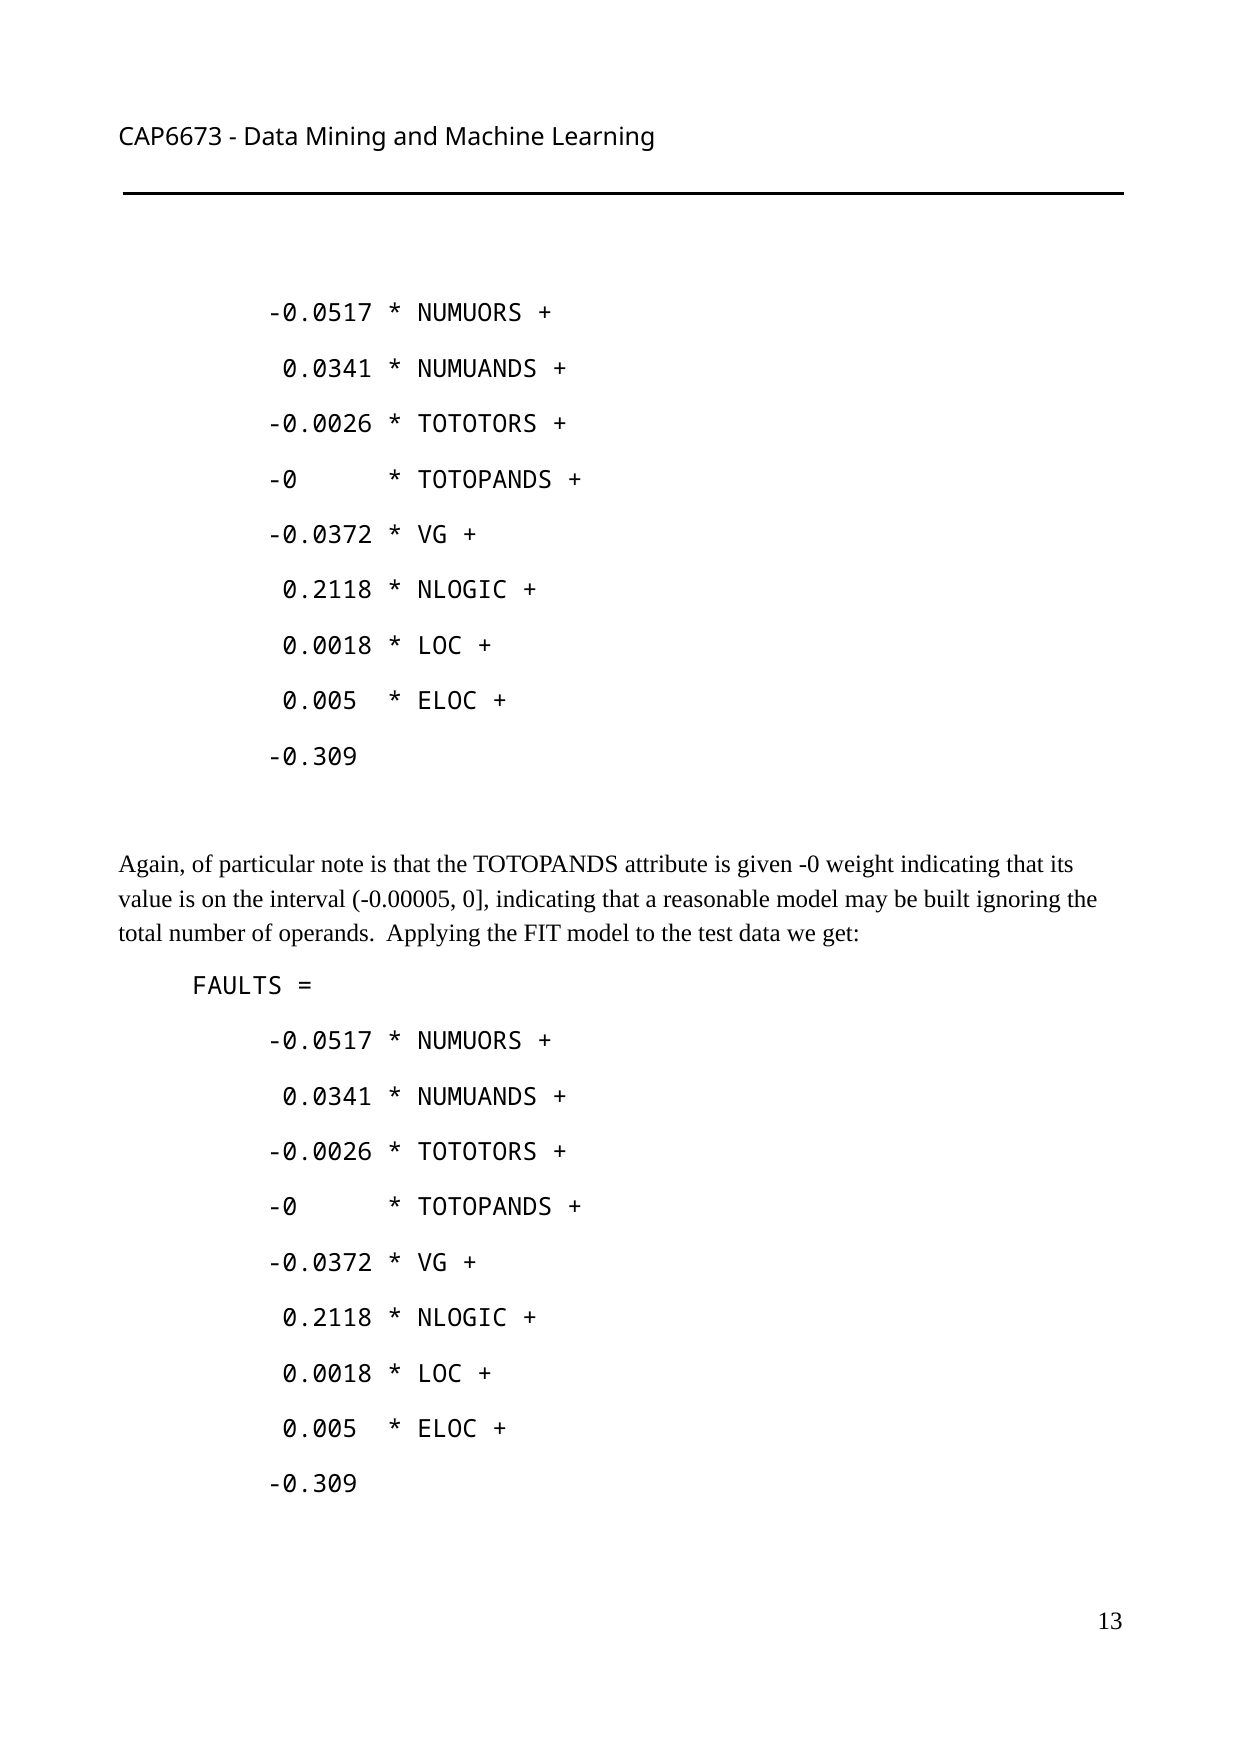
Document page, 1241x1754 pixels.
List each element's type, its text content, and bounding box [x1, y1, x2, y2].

text -0.0372 * VG + [192, 1244, 1122, 1278]
text 0.0018 * LOC + [192, 628, 1122, 662]
text -0.309 [192, 738, 1122, 772]
text -0 * TOTOPANDS + [192, 461, 1122, 495]
text -0.0517 * NUMUORS + [192, 1023, 1122, 1057]
text -0.0372 * VG + [192, 517, 1122, 551]
text 0.2118 * NLOGIC + [192, 572, 1122, 606]
text -0.0026 * TOTOTORS + [192, 1133, 1122, 1168]
text -0.0026 * TOTOTORS + [192, 406, 1122, 440]
text 0.0018 * LOC + [192, 1355, 1122, 1389]
text 0.005 * ELOC + [192, 683, 1122, 717]
text FAULTS = [192, 967, 1122, 1001]
text -0.0517 * NUMUORS + [192, 295, 1122, 329]
text Again, of particular note is that the TOTOPANDS attribute is given -0 weight indicating that its value is on the interval (-0.00005, 0], indicating that a reasonable model may be built ignoring the total number of operands. Applying the FIT model to the test data we get: [118, 849, 1122, 947]
text -0.309 [192, 1466, 1122, 1500]
text -0 * TOTOPANDS + [192, 1189, 1122, 1223]
text 0.005 * ELOC + [192, 1411, 1122, 1445]
text 0.0341 * NUMUANDS + [192, 1078, 1122, 1112]
text 0.0341 * NUMUANDS + [192, 351, 1122, 384]
text 0.2118 * NLOGIC + [192, 1300, 1122, 1334]
